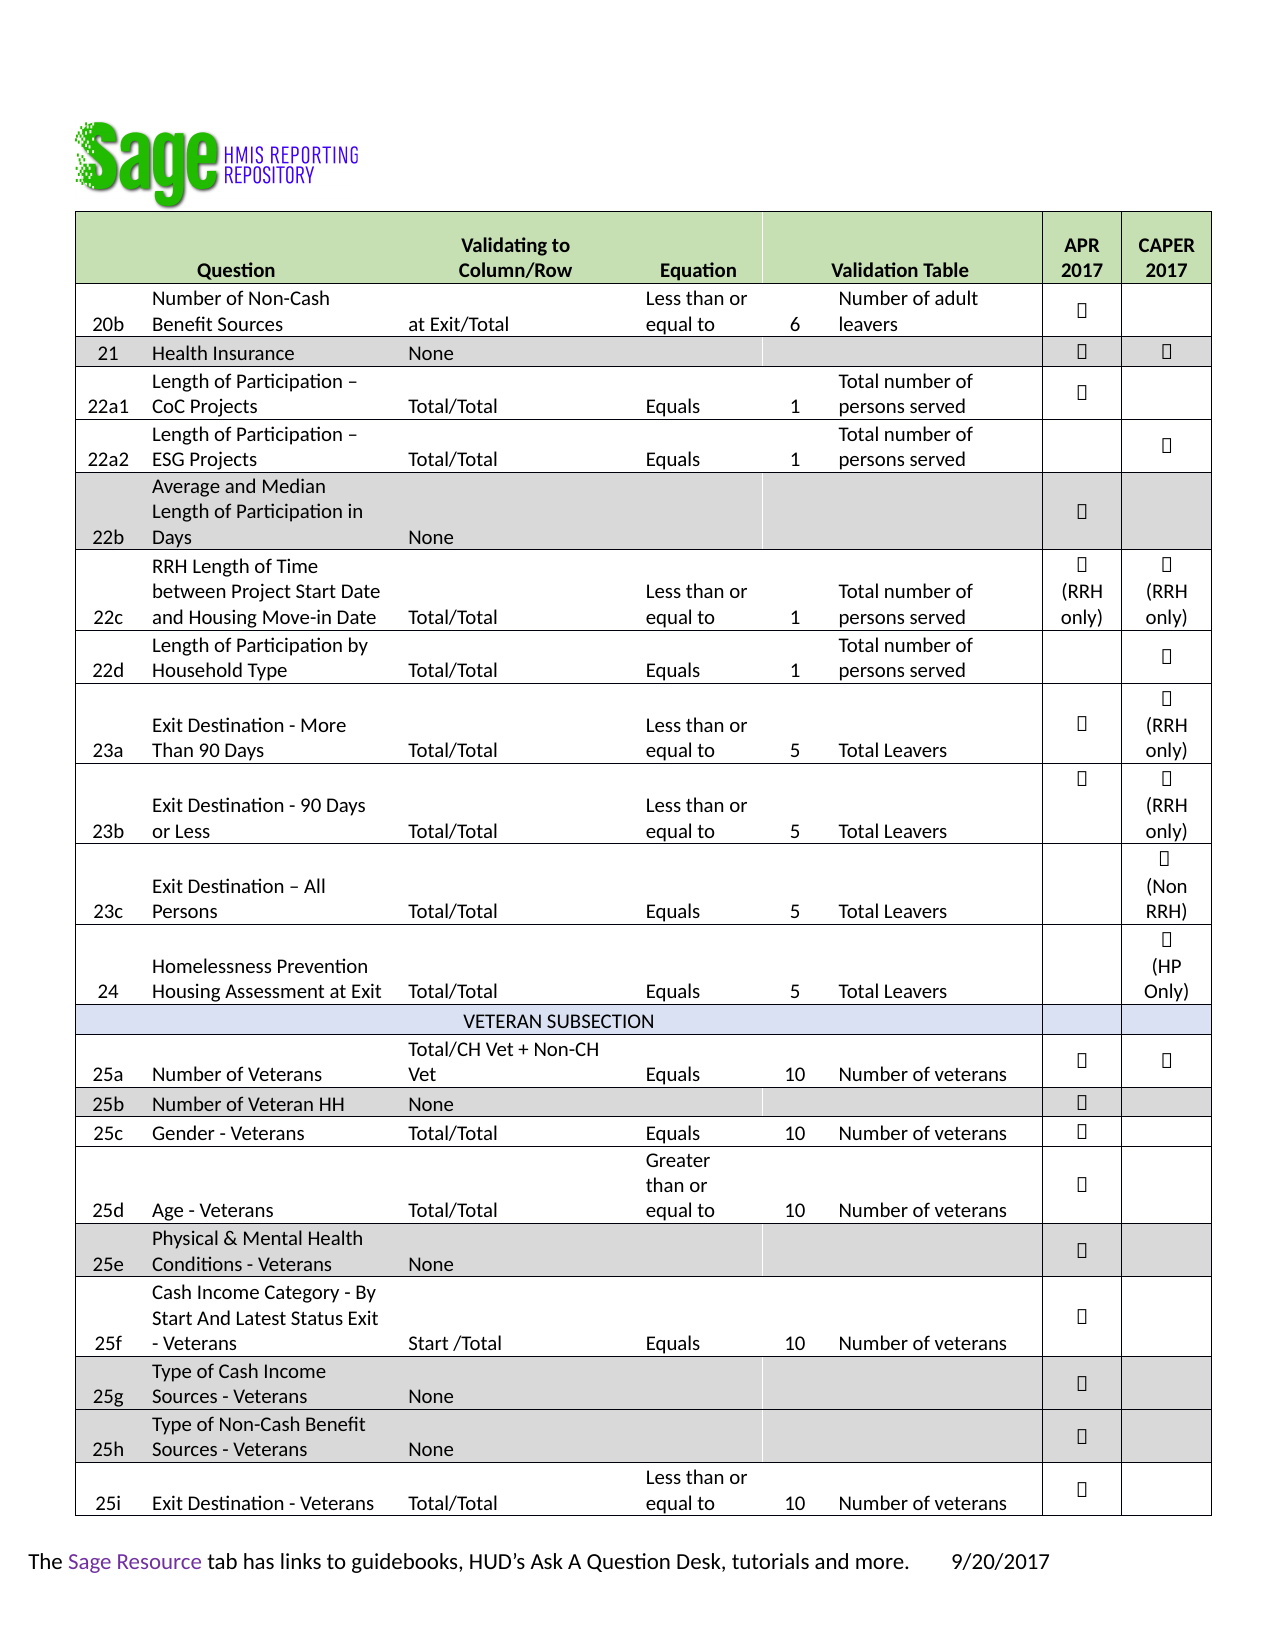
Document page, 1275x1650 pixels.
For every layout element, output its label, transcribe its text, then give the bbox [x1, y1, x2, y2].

table_cell [827, 337, 1042, 366]
table_cell 5 [763, 764, 827, 843]
table_cell  [1043, 284, 1121, 336]
table_cell at Exit/Total [397, 284, 634, 336]
table_cell Equals [634, 367, 762, 419]
table_cell Equals [634, 631, 762, 683]
table_cell 5 [763, 925, 827, 1004]
table_cell [1122, 473, 1211, 549]
table_cell Total Leavers [827, 764, 1042, 843]
table_cell Exit Destination - Veterans [141, 1463, 397, 1515]
table_cell Less than or equal to [634, 1463, 762, 1515]
table_cell [827, 473, 1042, 549]
table_cell Total/Total [397, 925, 634, 1004]
table_cell Equals [634, 1035, 762, 1087]
table_cell 10 [763, 1463, 827, 1515]
table_cell None [397, 1224, 634, 1276]
table_header Question [76, 212, 397, 283]
table_header Validating to Column/Row [397, 212, 634, 283]
table_cell Total/Total [397, 844, 634, 924]
table_cell None [397, 337, 634, 366]
table_cell [1122, 1357, 1211, 1409]
table_cell Health Insurance [141, 337, 397, 366]
table_cell [1122, 1005, 1211, 1034]
table_cell  [1043, 1224, 1121, 1276]
table_cell Total/Total [397, 367, 634, 419]
table_cell 25a [76, 1035, 141, 1087]
table_cell 22a2 [76, 420, 141, 472]
table_cell [634, 1410, 762, 1462]
table_cell [1122, 1463, 1211, 1515]
table_cell [827, 1410, 1042, 1462]
table_cell [763, 1410, 827, 1462]
table_header Validation Table [763, 212, 1042, 283]
table_cell Average and Median Length of Participation in Days [141, 473, 397, 549]
table_cell Number of veterans [827, 1463, 1042, 1515]
table_cell Exit Destination - 90 Days or Less [141, 764, 397, 843]
table_cell Total/Total [397, 1463, 634, 1515]
table_cell RRH Length of Time between Project Start Date and Housing Move-in Date [141, 550, 397, 629]
table_cell 22d [76, 631, 141, 683]
table_cell 22a1 [76, 367, 141, 419]
table_cell Less than or equal to [634, 284, 762, 336]
table_cell  (RRH only) [1122, 550, 1211, 629]
table_cell Type of Non-Cash Benefit Sources - Veterans [141, 1410, 397, 1462]
table_cell  [1122, 420, 1211, 472]
table_cell Total/Total [397, 550, 634, 629]
table_cell [1043, 631, 1121, 683]
table_cell Total Leavers [827, 844, 1042, 924]
table_cell [1043, 420, 1121, 472]
table_cell Total/CH Vet + Non-CH Vet [397, 1035, 634, 1087]
table_cell 23c [76, 844, 141, 924]
table_cell [1122, 1410, 1211, 1462]
table_cell  [1043, 1410, 1121, 1462]
table_cell Length of Participation by Household Type [141, 631, 397, 683]
table_cell 5 [763, 844, 827, 924]
table_cell 1 [763, 631, 827, 683]
table_cell [1122, 1277, 1211, 1356]
table_cell [763, 473, 827, 549]
table_cell None [397, 1410, 634, 1462]
table_cell 25b [76, 1088, 141, 1116]
table_cell Gender - Veterans [141, 1117, 397, 1146]
table_cell Equals [634, 925, 762, 1004]
table_cell  [1043, 337, 1121, 366]
table_cell [634, 1357, 762, 1409]
table_cell Total number of persons served [827, 550, 1042, 629]
table_cell Age - Veterans [141, 1147, 397, 1223]
table_cell [634, 337, 762, 366]
table_cell 10 [763, 1147, 827, 1223]
table_cell 23a [76, 684, 141, 763]
table_header Equation [634, 212, 762, 283]
table_cell 25e [76, 1224, 141, 1276]
table_cell  (RRH only) [1043, 550, 1121, 629]
table_cell  [1043, 684, 1121, 763]
table_cell [1122, 367, 1211, 419]
table_cell Less than or equal to [634, 684, 762, 763]
table_cell  [1043, 1147, 1121, 1223]
table_cell Number of Veterans [141, 1035, 397, 1087]
table_cell 23b [76, 764, 141, 843]
table_cell 25h [76, 1410, 141, 1462]
table_cell  (RRH only) [1122, 764, 1211, 843]
table_cell Equals [634, 1117, 762, 1146]
table_cell [827, 1357, 1042, 1409]
table_cell Length of Participation – CoC Projects [141, 367, 397, 419]
table_cell Less than or equal to [634, 764, 762, 843]
table_cell [1043, 844, 1121, 924]
table_cell Number of Veteran HH [141, 1088, 397, 1116]
table_header APR 2017 [1043, 212, 1121, 283]
table_cell [634, 473, 762, 549]
table_cell Total number of persons served [827, 420, 1042, 472]
table_cell Total/Total [397, 420, 634, 472]
table_cell Total number of persons served [827, 367, 1042, 419]
table_cell None [397, 1357, 634, 1409]
table_cell [634, 1224, 762, 1276]
table_cell 25g [76, 1357, 141, 1409]
table_cell  [1043, 473, 1121, 549]
table_cell 1 [763, 367, 827, 419]
table_cell 25f [76, 1277, 141, 1356]
table_cell  (RRH only) [1122, 684, 1211, 763]
table_cell 25d [76, 1147, 141, 1223]
table_cell Start /Total [397, 1277, 634, 1356]
table_cell Homelessness Prevention Housing Assessment at Exit [141, 925, 397, 1004]
table_cell  [1122, 337, 1211, 366]
table_cell [827, 1224, 1042, 1276]
table_cell None [397, 473, 634, 549]
table_cell Total/Total [397, 1117, 634, 1146]
table_cell Exit Destination - More Than 90 Days [141, 684, 397, 763]
table_cell [1043, 1005, 1121, 1034]
table_cell Number of veterans [827, 1147, 1042, 1223]
table_cell 10 [763, 1277, 827, 1356]
table_cell [1043, 925, 1121, 1004]
table_cell  [1043, 764, 1121, 843]
table_cell [763, 337, 827, 366]
table_cell [1122, 1224, 1211, 1276]
table_cell Equals [634, 1277, 762, 1356]
table_cell [1122, 1147, 1211, 1223]
table_cell Equals [634, 844, 762, 924]
table_cell VETERAN SUBSECTION [76, 1005, 1042, 1034]
table_cell 10 [763, 1117, 827, 1146]
table_cell Greater than or equal to [634, 1147, 762, 1223]
table_cell Type of Cash Income Sources - Veterans [141, 1357, 397, 1409]
table_cell Equals [634, 420, 762, 472]
table_cell  [1043, 1088, 1121, 1116]
picture [75, 120, 358, 211]
table_cell  [1122, 631, 1211, 683]
table_cell  [1122, 1035, 1211, 1087]
table_cell  [1043, 1463, 1121, 1515]
table_header CAPER 2017 [1122, 212, 1211, 283]
table_cell Total/Total [397, 631, 634, 683]
table_cell  [1043, 1117, 1121, 1146]
table_cell  (Non RRH) [1122, 844, 1211, 924]
table_cell Number of veterans [827, 1277, 1042, 1356]
table_cell Number of adult leavers [827, 284, 1042, 336]
table_cell Number of Non-Cash Benefit Sources [141, 284, 397, 336]
table_cell 24 [76, 925, 141, 1004]
table_cell 25i [76, 1463, 141, 1515]
table_cell [1122, 1088, 1211, 1116]
table_cell Exit Destination – All Persons [141, 844, 397, 924]
table_cell 6 [763, 284, 827, 336]
table_cell Number of veterans [827, 1035, 1042, 1087]
table_cell 22c [76, 550, 141, 629]
table_cell Total/Total [397, 1147, 634, 1223]
table_cell [763, 1224, 827, 1276]
table_cell Less than or equal to [634, 550, 762, 629]
table_cell None [397, 1088, 634, 1116]
table_cell Total Leavers [827, 684, 1042, 763]
table_cell Number of veterans [827, 1117, 1042, 1146]
table_cell  [1043, 367, 1121, 419]
table_cell Total/Total [397, 684, 634, 763]
table_cell  [1043, 1277, 1121, 1356]
table_cell Total number of persons served [827, 631, 1042, 683]
table_cell [763, 1357, 827, 1409]
table_cell 1 [763, 550, 827, 629]
table_cell  [1043, 1357, 1121, 1409]
table_cell [1122, 284, 1211, 336]
table_cell [827, 1088, 1042, 1116]
table_cell  [1043, 1035, 1121, 1087]
table_cell 20b [76, 284, 141, 336]
table_cell 25c [76, 1117, 141, 1146]
table_cell Total Leavers [827, 925, 1042, 1004]
table_cell [1122, 1117, 1211, 1146]
table_cell 10 [763, 1035, 827, 1087]
table_cell 21 [76, 337, 141, 366]
table_cell 5 [763, 684, 827, 763]
table_cell Physical & Mental Health Conditions - Veterans [141, 1224, 397, 1276]
table_cell 1 [763, 420, 827, 472]
table_cell Length of Participation – ESG Projects [141, 420, 397, 472]
table_cell  (HP Only) [1122, 925, 1211, 1004]
table_cell 22b [76, 473, 141, 549]
table_cell Cash Income Category - By Start And Latest Status Exit - Veterans [141, 1277, 397, 1356]
table_cell [763, 1088, 827, 1116]
table_cell Total/Total [397, 764, 634, 843]
table_cell [634, 1088, 762, 1116]
